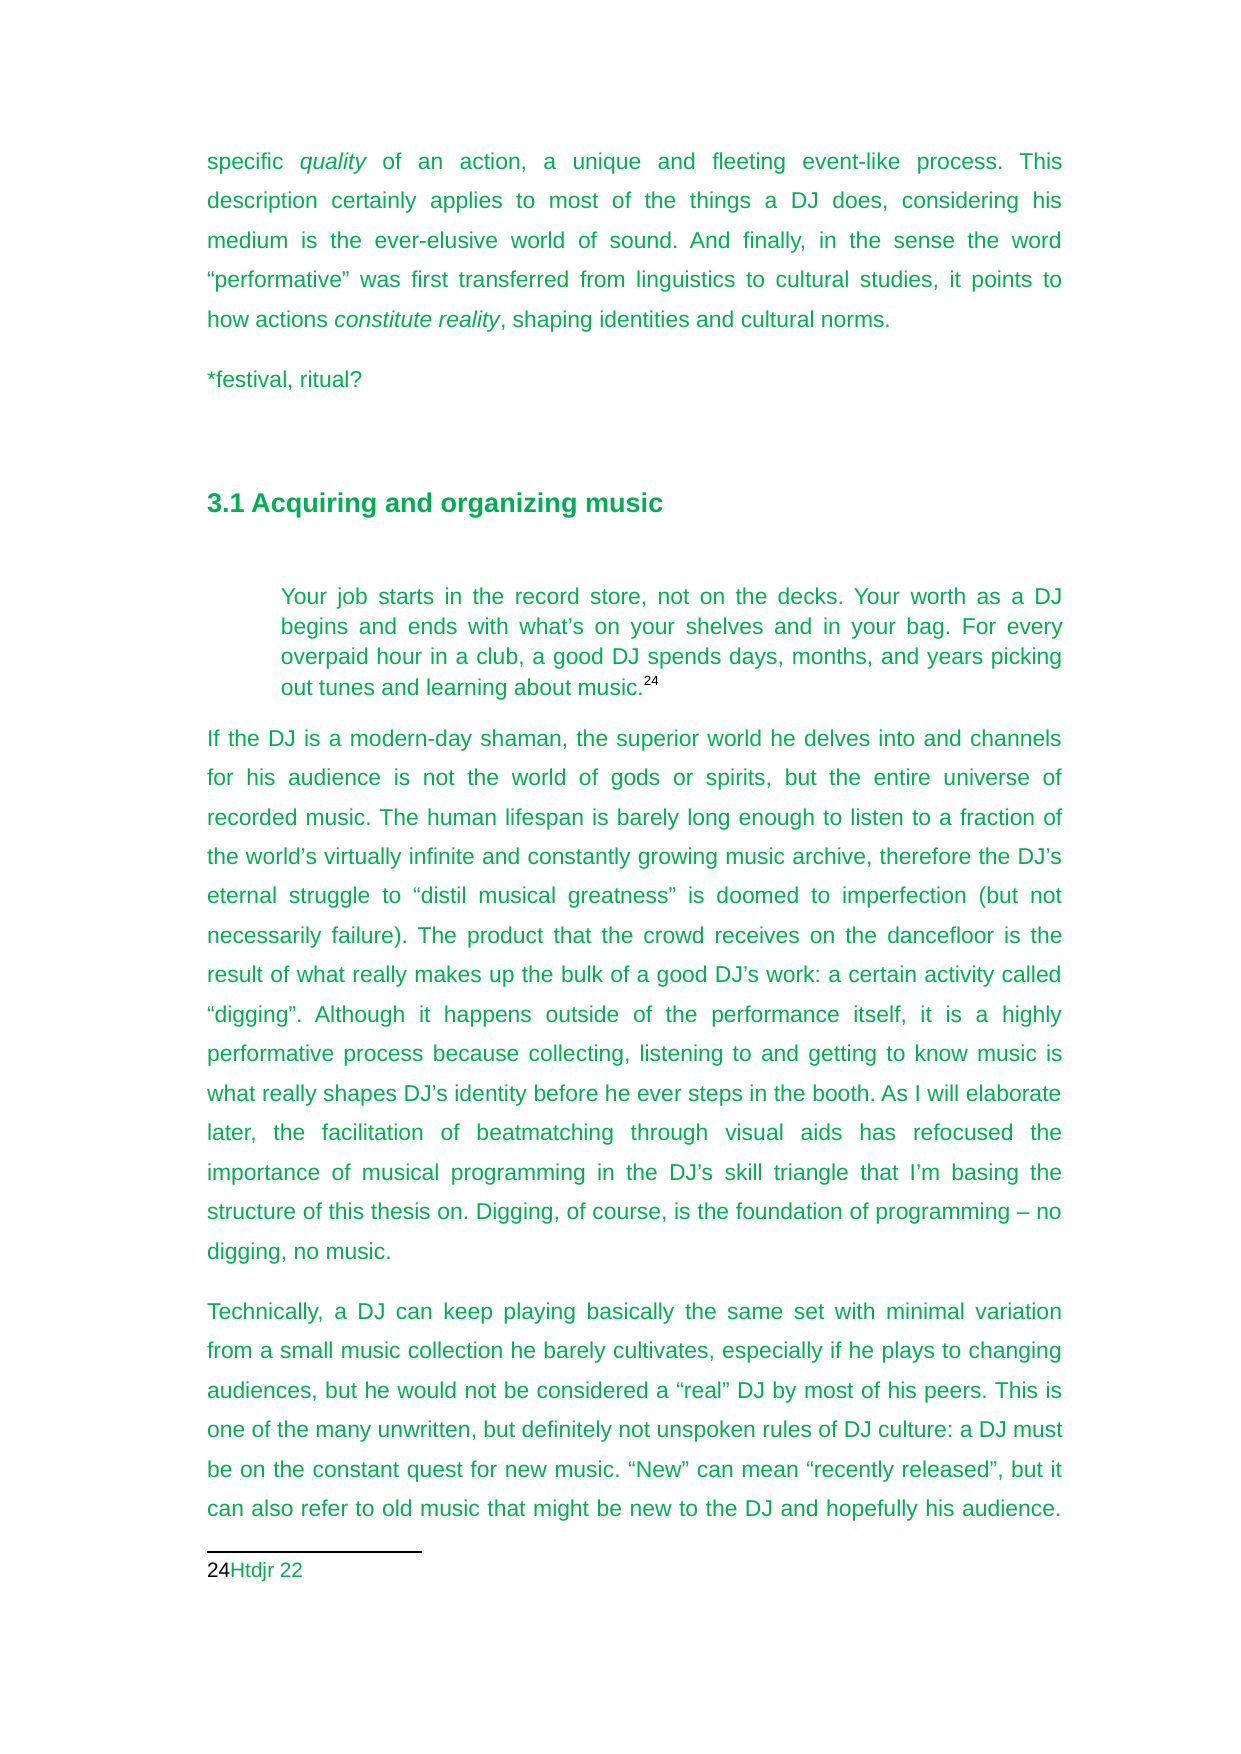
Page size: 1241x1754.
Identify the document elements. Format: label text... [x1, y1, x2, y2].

text specific quality of an action, a unique and fleeting event-like process. This description certainly applies to most of the things a DJ does, considering his medium is the ever-elusive world of sound. And finally, in the sense the word “performative” was first transferred from linguistics to cultural studies, it points to how actions constitute reality, shaping identities and cultural norms. [207, 148, 1063, 332]
text Your job starts in the record store, not on the decks. Your worth as a DJ begins and ends with what’s on your shelves and in your bag. For every overpaid hour in a club, a good DJ spends days, months, and years picking out tunes and learning about music. [281, 583, 1063, 700]
text Technically, a DJ can keep playing basically the same set with minimal variation from a small music collection he barely cultivates, especially if he plays to changing audiences, but he would not be considered a “real” DJ by most of his peers. This is one of the many unwritten, but definitely not unspoken rules of DJ culture: a DJ must be on the constant quest for new music. “New” can mean “recently released”, but it can also refer to old music that might be new to the DJ and hopefully his audience. [207, 1298, 1063, 1522]
subtitle 3.1 Acquiring and organizing music [207, 487, 1063, 518]
text Htdjr 22 [207, 1558, 1063, 1582]
text *festival, ritual? [207, 366, 1063, 392]
text If the DJ is a modern-day shaman, the superior world he delves into and channels for his audience is not the world of gods or spirits, but the entire universe of recorded music. The human lifespan is barely long enough to listen to a fraction of the world’s virtually infinite and constantly growing music archive, therefore the DJ’s eternal struggle to “distil musical greatness” is doomed to imperfection (but not necessarily failure). The product that the crowd receives on the dancefloor is the result of what really makes up the bulk of a good DJ’s work: a certain activity called “digging”. Although it happens outside of the performance itself, it is a highly performative process because collecting, listening to and getting to know music is what really shapes DJ’s identity before he ever steps in the booth. As I will elaborate later, the facilitation of beatmatching through visual aids has refocused the importance of musical programming in the DJ’s skill triangle that I’m basing the structure of this thesis on. Digging, of course, is the foundation of programming – no digging, no music. [207, 724, 1063, 1264]
